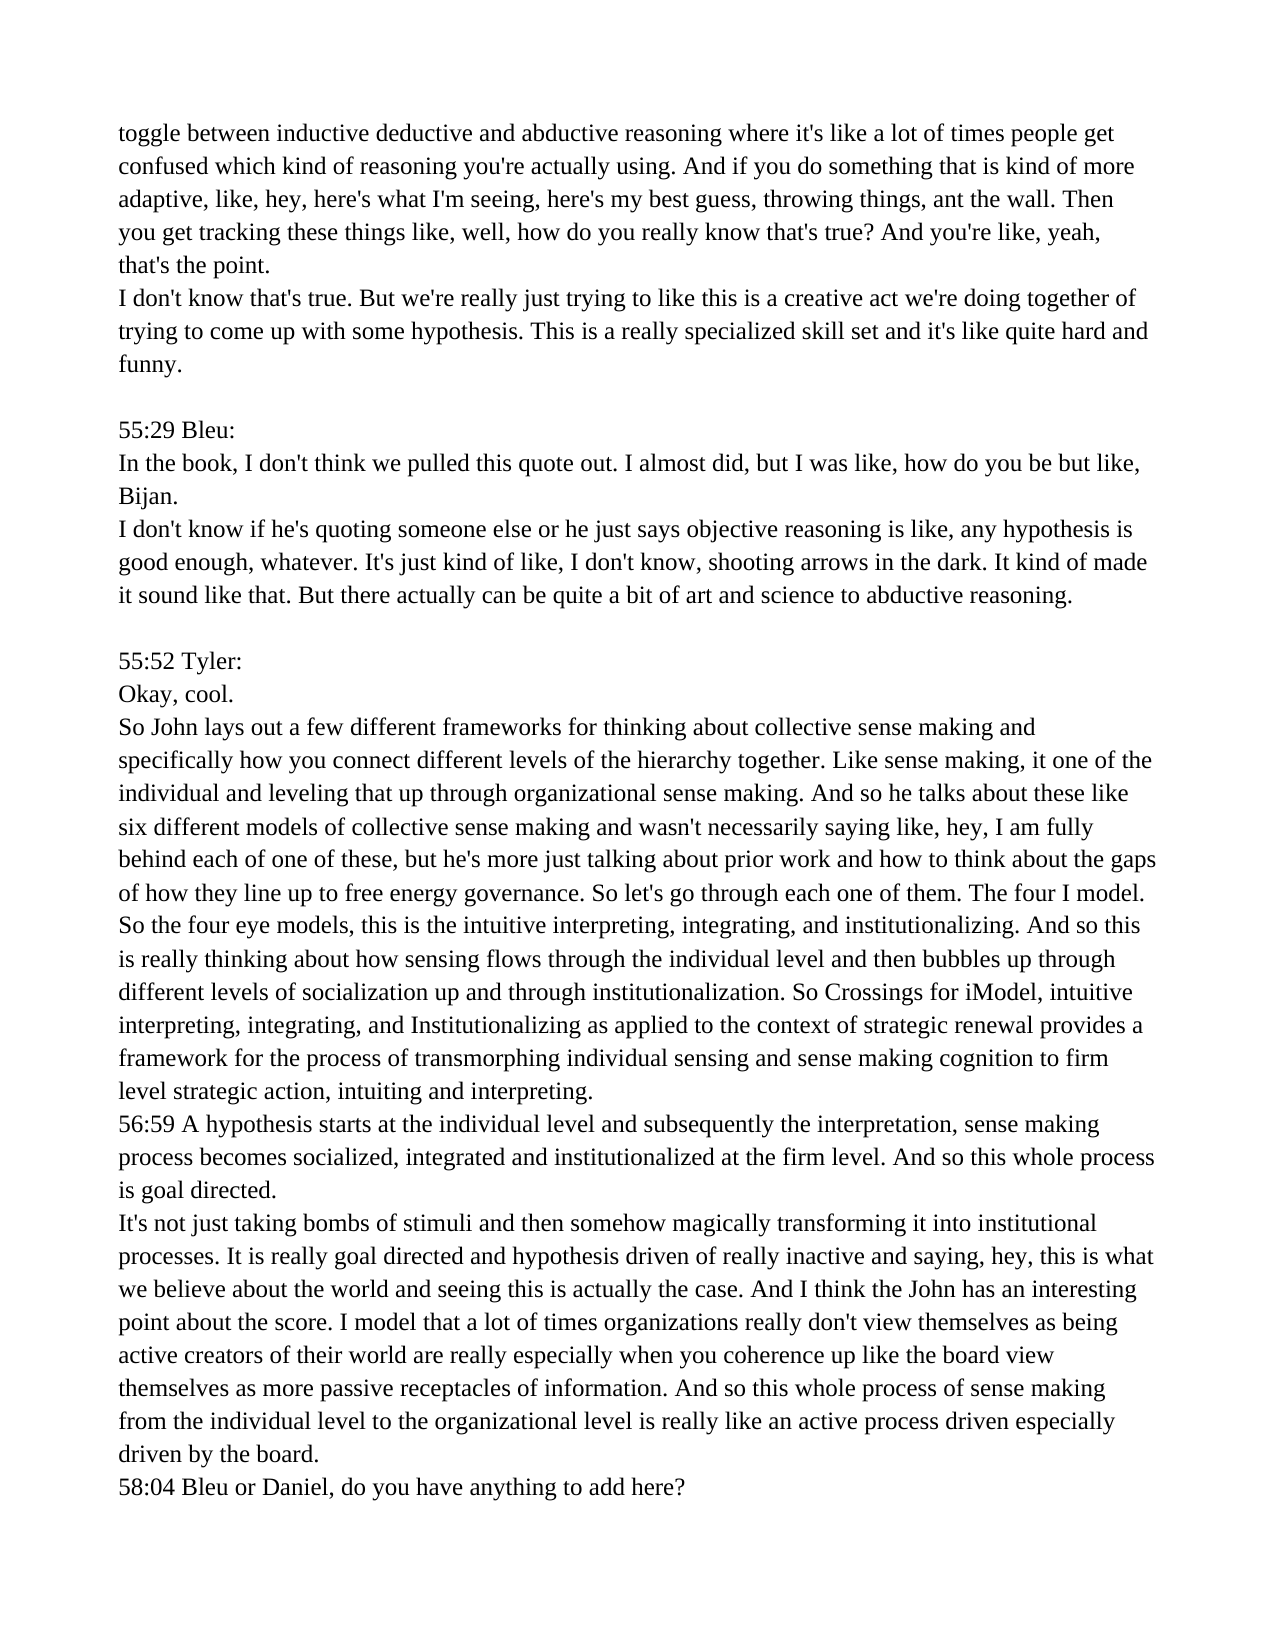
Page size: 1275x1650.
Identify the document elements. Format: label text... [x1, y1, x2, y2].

text 55:52 Tyler: [118, 646, 1157, 675]
text Okay, cool. [118, 679, 1157, 708]
text It's not just taking bombs of stimuli and then somehow magically transforming it into institutional processes. It is really goal directed and hypothesis driven of really inactive and saying, hey, this is what we believe about the world and seeing this is actually the case. And I think the John has an interesting point about the score. I model that a lot of times organizations really don't view themselves as being active creators of their world are really especially when you coherence up like the board view themselves as more passive receptacles of information. And so this whole process of sense making from the individual level to the organizational level is really like an active process driven especially driven by the board. [118, 1208, 1157, 1468]
text 58:04 Bleu or Daniel, do you have anything to add here? [118, 1472, 1157, 1501]
text 56:59 A hypothesis starts at the individual level and subsequently the interpretation, sense making process becomes socialized, integrated and institutionalized at the firm level. And so this whole process is goal directed. [118, 1109, 1157, 1203]
text So John lays out a few different frameworks for thinking about collective sense making and specifically how you connect different levels of the hierarchy together. Like sense making, it one of the individual and leveling that up through organizational sense making. And so he talks about these like six different models of collective sense making and wasn't necessarily saying like, hey, I am fully behind each of one of these, but he's more just talking about prior work and how to think about the gaps of how they line up to free energy governance. So let's go through each one of them. The four I model. [118, 712, 1157, 906]
text I don't know that's true. But we're really just trying to like this is a creative act we're doing together of trying to come up with some hypothesis. This is a really specialized skill set and it's like quite hard and funny. [118, 283, 1157, 378]
text toggle between inductive deductive and abductive reasoning where it's like a lot of times people get confused which kind of reasoning you're actually using. And if you do something that is kind of more adaptive, like, hey, here's what I'm seeing, here's my best guess, throwing things, ant the wall. Then you get tracking these things like, well, how do you really know that's true? And you're like, yeah, that's the point. [118, 118, 1157, 279]
text So the four eye models, this is the intuitive interpreting, integrating, and institutionalizing. And so this is really thinking about how sensing flows through the individual level and then bubbles up through different levels of socialization up and through institutionalization. So Crossings for iModel, intuitive interpreting, integrating, and Institutionalizing as applied to the context of strategic renewal provides a framework for the process of transmorphing individual sensing and sense making cognition to firm level strategic action, intuiting and interpreting. [118, 911, 1157, 1104]
text 55:29 Bleu: [118, 415, 1157, 444]
text I don't know if he's quoting someone else or he just says objective reasoning is like, any hypothesis is good enough, whatever. It's just kind of like, I don't know, shooting arrows in the dark. It kind of made it sound like that. But there actually can be quite a bit of art and science to abductive reasoning. [118, 514, 1157, 609]
text In the book, I don't think we pulled this quote out. I almost did, but I was like, how do you be but like, Bijan. [118, 448, 1157, 510]
